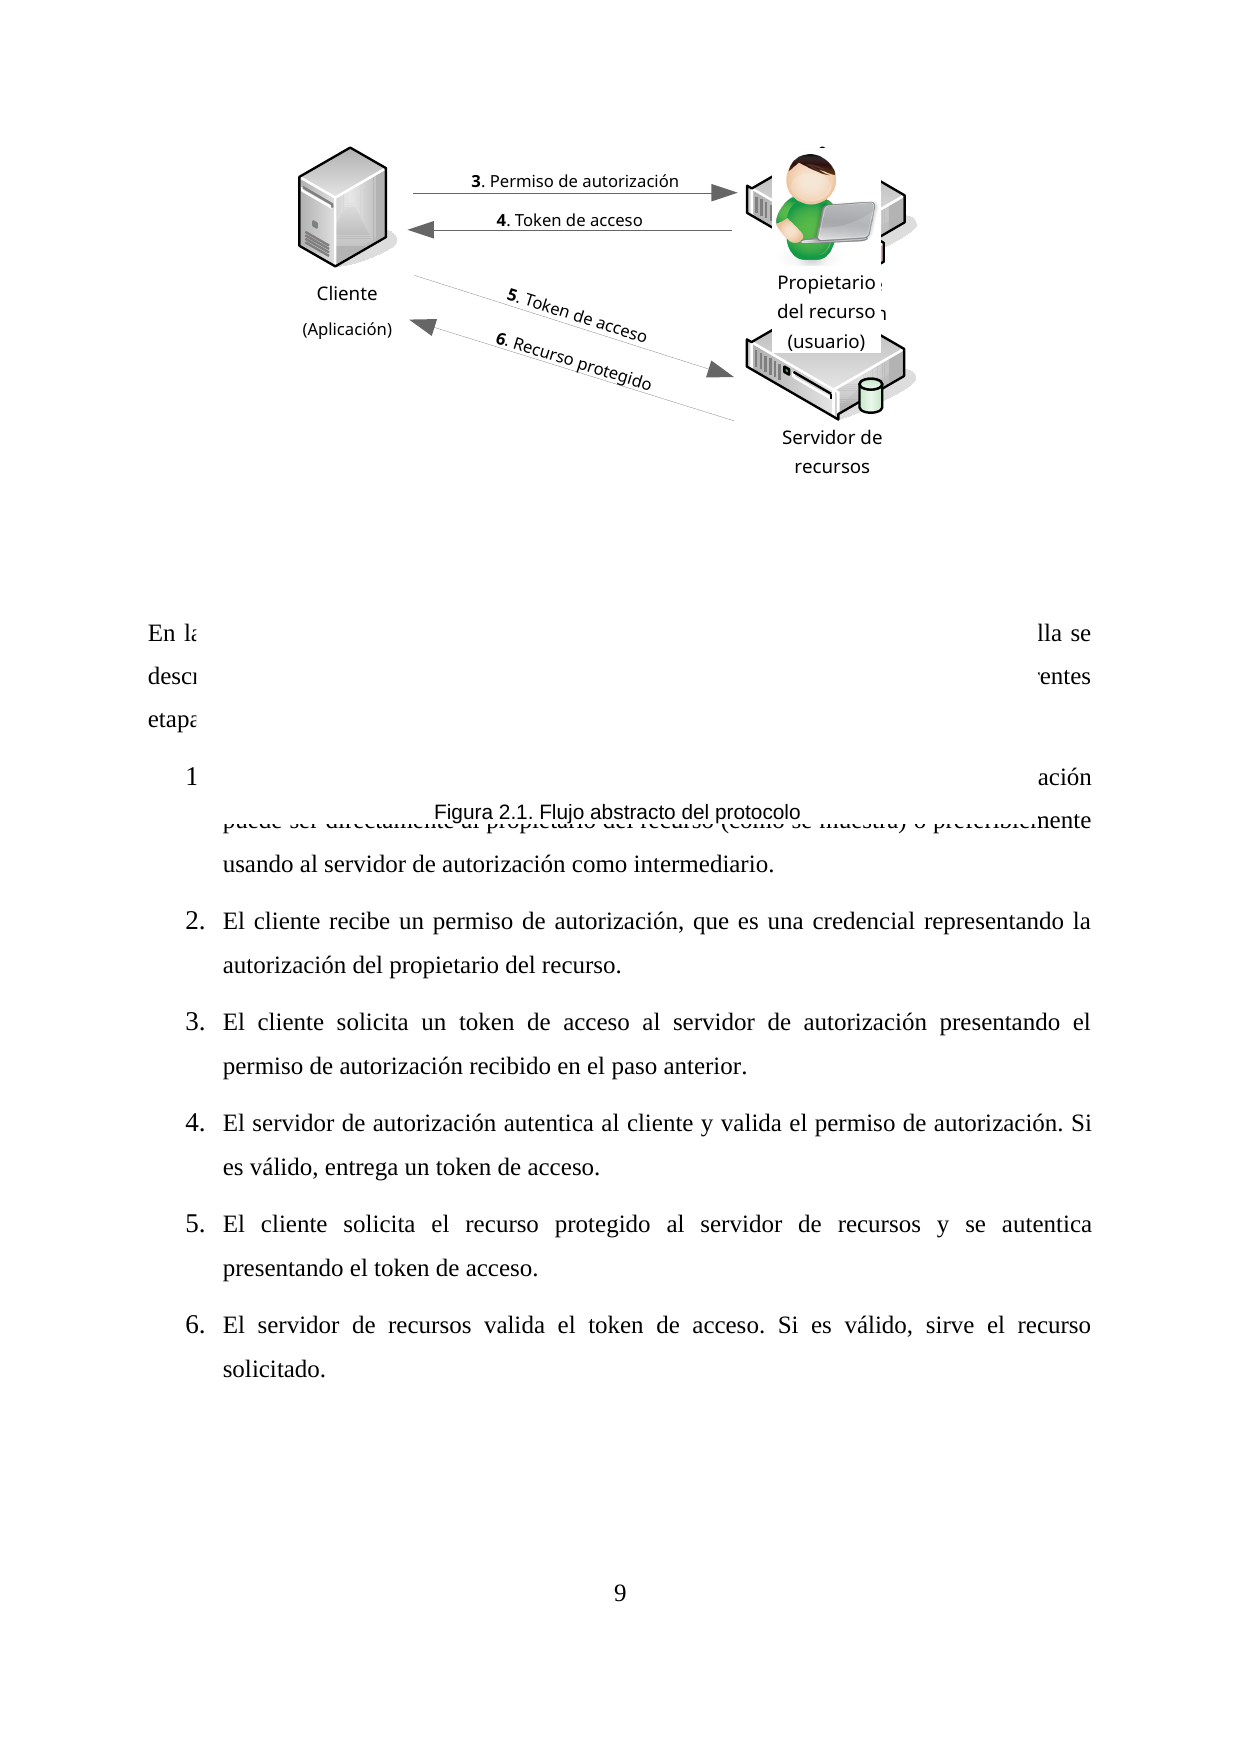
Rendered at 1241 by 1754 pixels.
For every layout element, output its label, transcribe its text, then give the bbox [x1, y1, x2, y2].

text Servidor de recursos [747, 326, 917, 479]
list El cliente solicita el recurso protegido al servidor de recursos y se autentica presentando el token de acceso. [185, 1207, 1093, 1282]
list El servidor de autorización autentica al cliente y valida el permiso de autorización. Si es válido, entrega un token de acceso. [185, 1106, 1093, 1181]
list El cliente recibe un permiso de autorización, que es una credencial representando la autorización del propietario del recurso. [185, 904, 1093, 978]
list El servidor de recursos valida el token de acceso. Si es válido, sirve el recurso solicitado. [185, 1308, 1093, 1383]
text Figura 2.1. Flujo abstracto del protocolo [196, 800, 1039, 824]
list El cliente solicita un token de acceso al servidor de autorización presentando el permiso de autorización recibido en el paso anterior. [185, 1005, 1093, 1079]
text Cliente (Aplicación) [298, 245, 396, 340]
text Propietario del recurso (usuario) [772, 266, 881, 353]
list El cliente solicita autorización del dueño del recurso. La solicitud de autorización puede ser directamente al propietario del recurso (como se muestra) o preferiblemente usando al servidor de autorización como intermediario. [185, 760, 1093, 877]
text Servidor de autorización [881, 160, 918, 326]
text Servidor de autorización [747, 215, 772, 326]
text Servidor de autorización [747, 160, 771, 186]
picture [771, 147, 881, 266]
text En la figura 2.1 se muestra el flujo básico del protocolo definido por el estándar. En ella se describe la interacción entre los cuatro roles. A continuación se comentan las diferentes etapas: [1039, 618, 1093, 733]
text [376, 160, 396, 235]
text En la figura 2.1 se muestra el flujo básico del protocolo definido por el estándar. En ella se describe la interacción entre los cuatro roles. A continuación se comentan las diferentes etapas: [148, 618, 196, 733]
